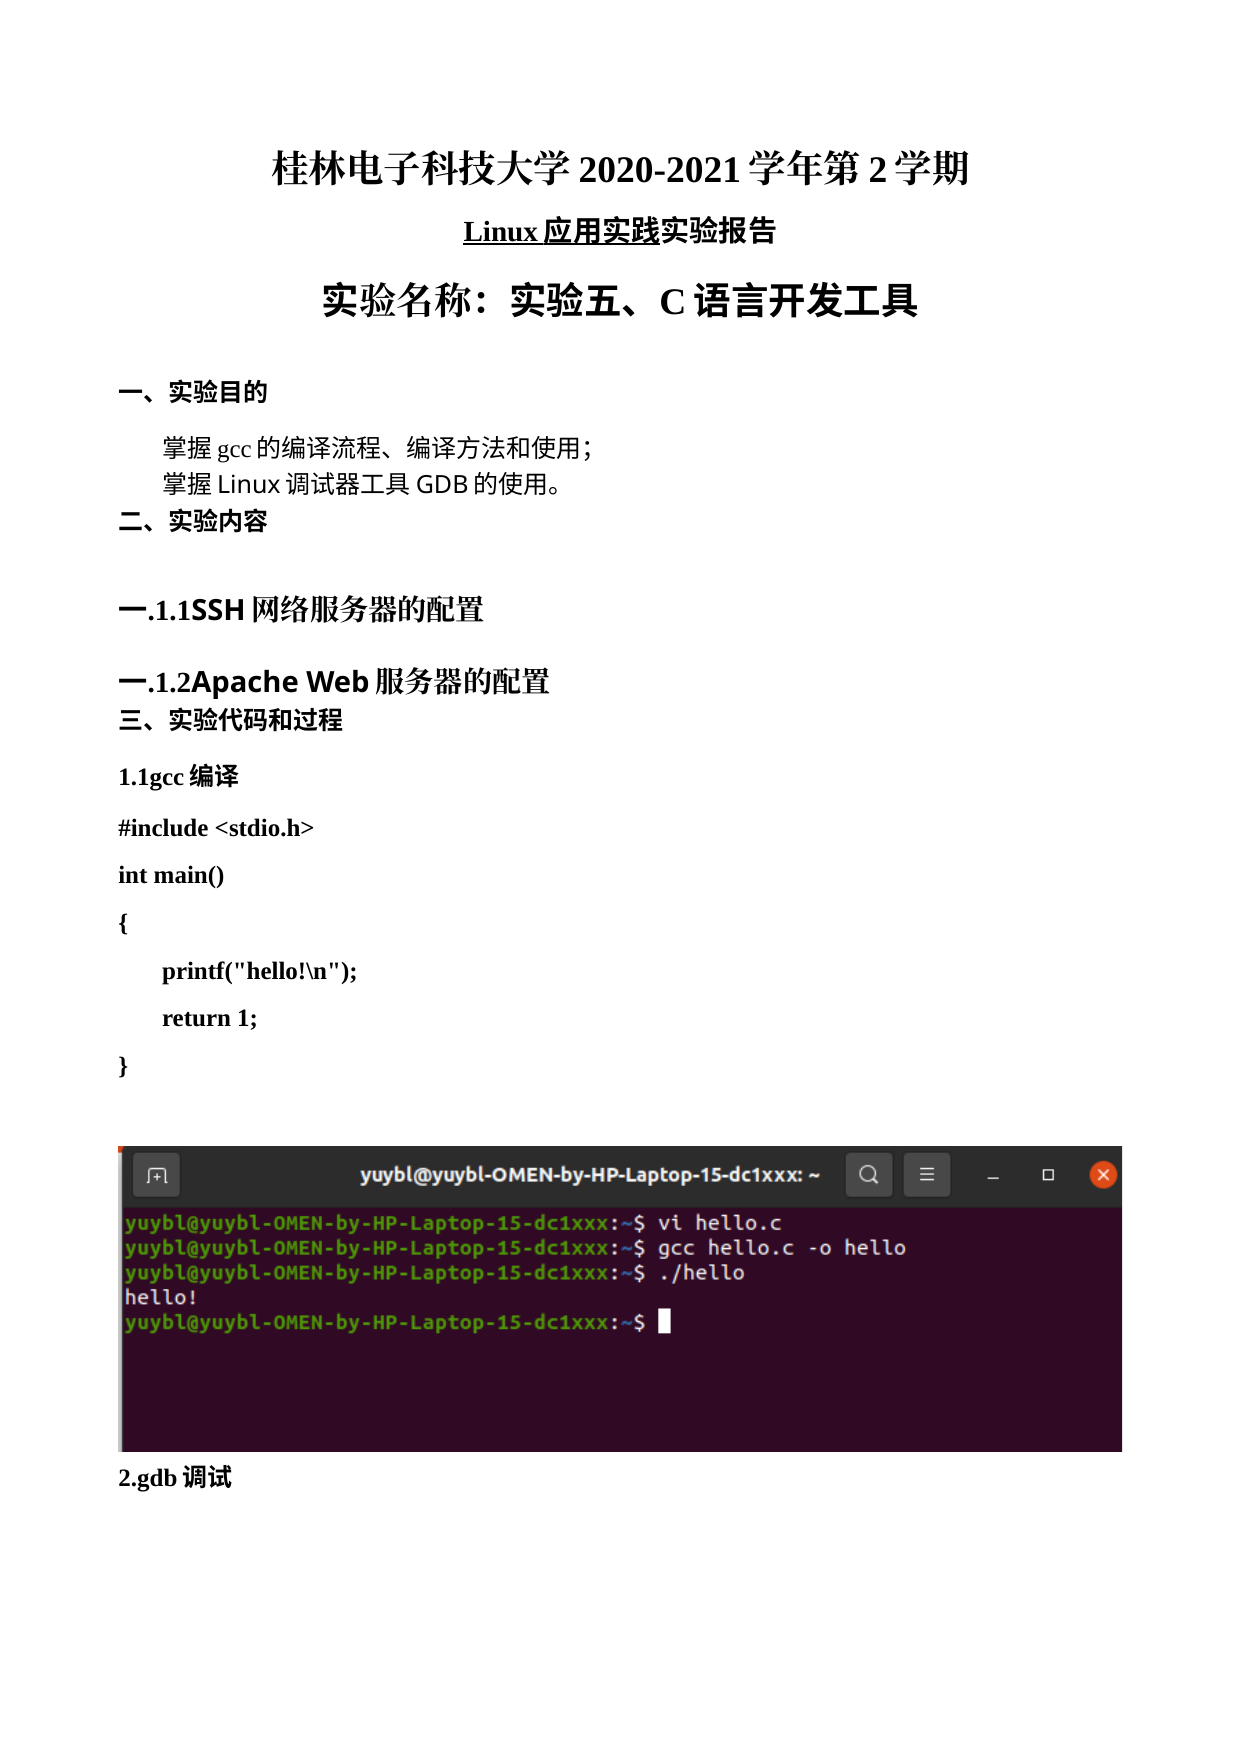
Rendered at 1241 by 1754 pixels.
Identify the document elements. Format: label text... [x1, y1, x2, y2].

text { [118, 908, 1122, 937]
text 掌握Linux调试器工具GDB的使用。 [118, 465, 1122, 501]
text #include <stdio.h> [118, 813, 1122, 842]
text 一、实验目的 [118, 372, 1122, 409]
text 三、实验代码和过程 [118, 701, 1122, 737]
text 掌握gcc的编译流程、编译方法和使用； [118, 429, 1122, 465]
text return 1; [118, 1003, 1122, 1032]
list SSH网络服务器的配置 [118, 587, 1122, 629]
text 二、实验内容 [118, 501, 1122, 537]
text } [118, 1051, 1122, 1080]
subtitle Linux应用实践实验报告 [118, 207, 1122, 250]
list Apache Web服务器的配置 [118, 658, 1122, 701]
text int main() [118, 861, 1122, 889]
text 2.gdb调试 [118, 1452, 1122, 1494]
text 1.1gcc编译 [118, 757, 1122, 793]
subtitle 实验名称：实验五、C语言开发工具 [118, 271, 1122, 325]
text printf("hello!\n"); [118, 956, 1122, 984]
subtitle 桂林电子科技大学2020-2021学年第2学期 [118, 139, 1122, 193]
